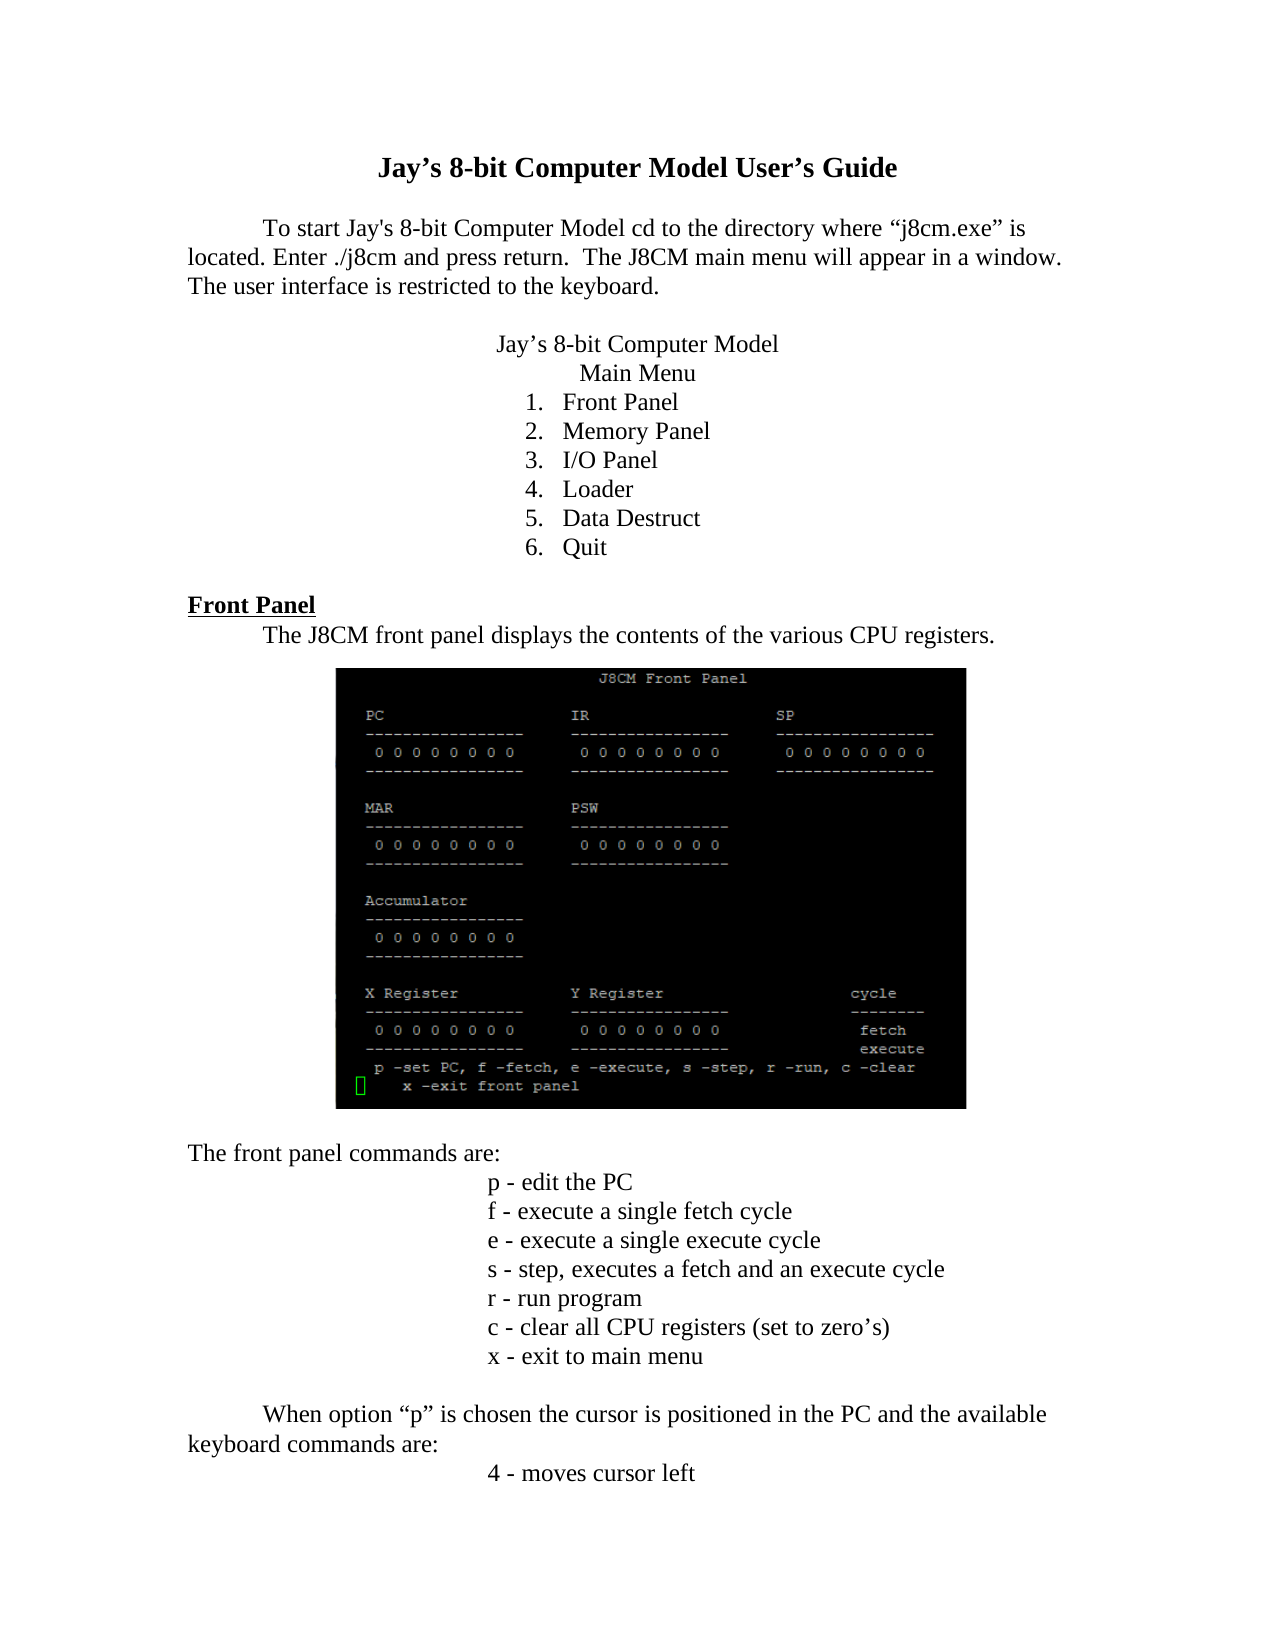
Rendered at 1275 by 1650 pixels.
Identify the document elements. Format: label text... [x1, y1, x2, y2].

list I/O Panel [525, 445, 1087, 474]
list Data Destruct [525, 503, 1087, 532]
picture [335, 668, 967, 1109]
list Quit [525, 532, 1087, 561]
text Front Panel [187, 590, 1087, 619]
text Main Menu [187, 358, 1087, 387]
text e - execute a single execute cycle [487, 1225, 1087, 1254]
text Jay’s 8-bit Computer Model [187, 329, 1087, 358]
text c - clear all CPU registers (set to zero’s) [487, 1312, 1087, 1341]
text f - execute a single fetch cycle [487, 1196, 1087, 1225]
text x - exit to main menu [487, 1341, 1087, 1370]
list Loader [525, 474, 1087, 503]
text 4 - moves cursor left [487, 1457, 1087, 1487]
text When option “p” is chosen the cursor is positioned in the PC and the available keyboard commands are: [187, 1399, 1087, 1457]
text The J8CM front panel displays the contents of the various CPU registers. [187, 619, 1087, 648]
text p - edit the PC [487, 1167, 1087, 1196]
text To start Jay's 8-bit Computer Model cd to the directory where “j8cm.exe” is located. Enter ./j8cm and press return. The J8CM main menu will appear in a window. The user interface is restricted to the keyboard. [187, 213, 1087, 300]
list Memory Panel [525, 416, 1087, 445]
text s - step, executes a fetch and an execute cycle [487, 1254, 1087, 1283]
text Jay’s 8-bit Computer Model User’s Guide [187, 150, 1087, 183]
list Front Panel [525, 387, 1087, 416]
text r - run program [487, 1283, 1087, 1312]
text The front panel commands are: [187, 1138, 1087, 1167]
